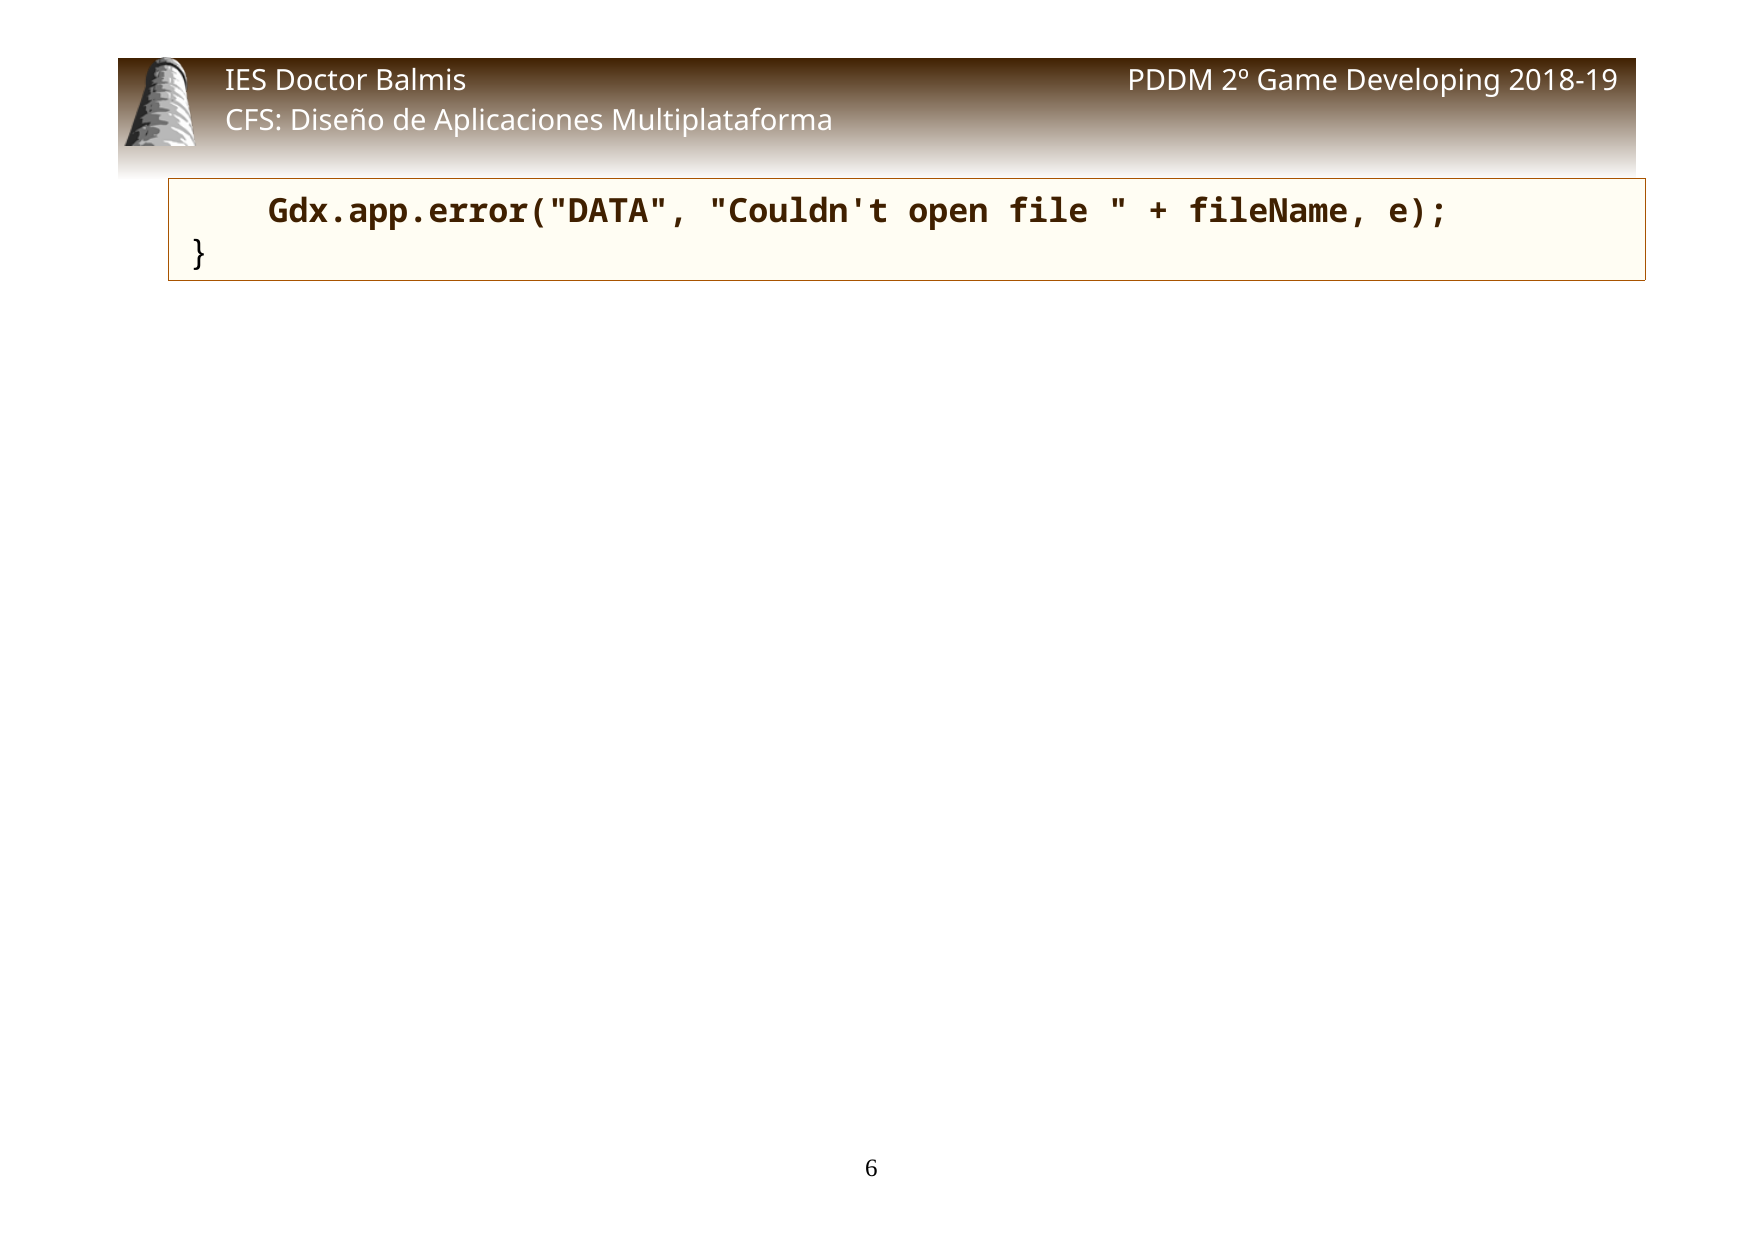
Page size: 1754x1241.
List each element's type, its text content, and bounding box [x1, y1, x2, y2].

picture [121, 57, 202, 146]
text } [169, 223, 1645, 280]
text Gdx.app.error("DATA", "Couldn't open file " + fileName, e); [169, 179, 1645, 223]
